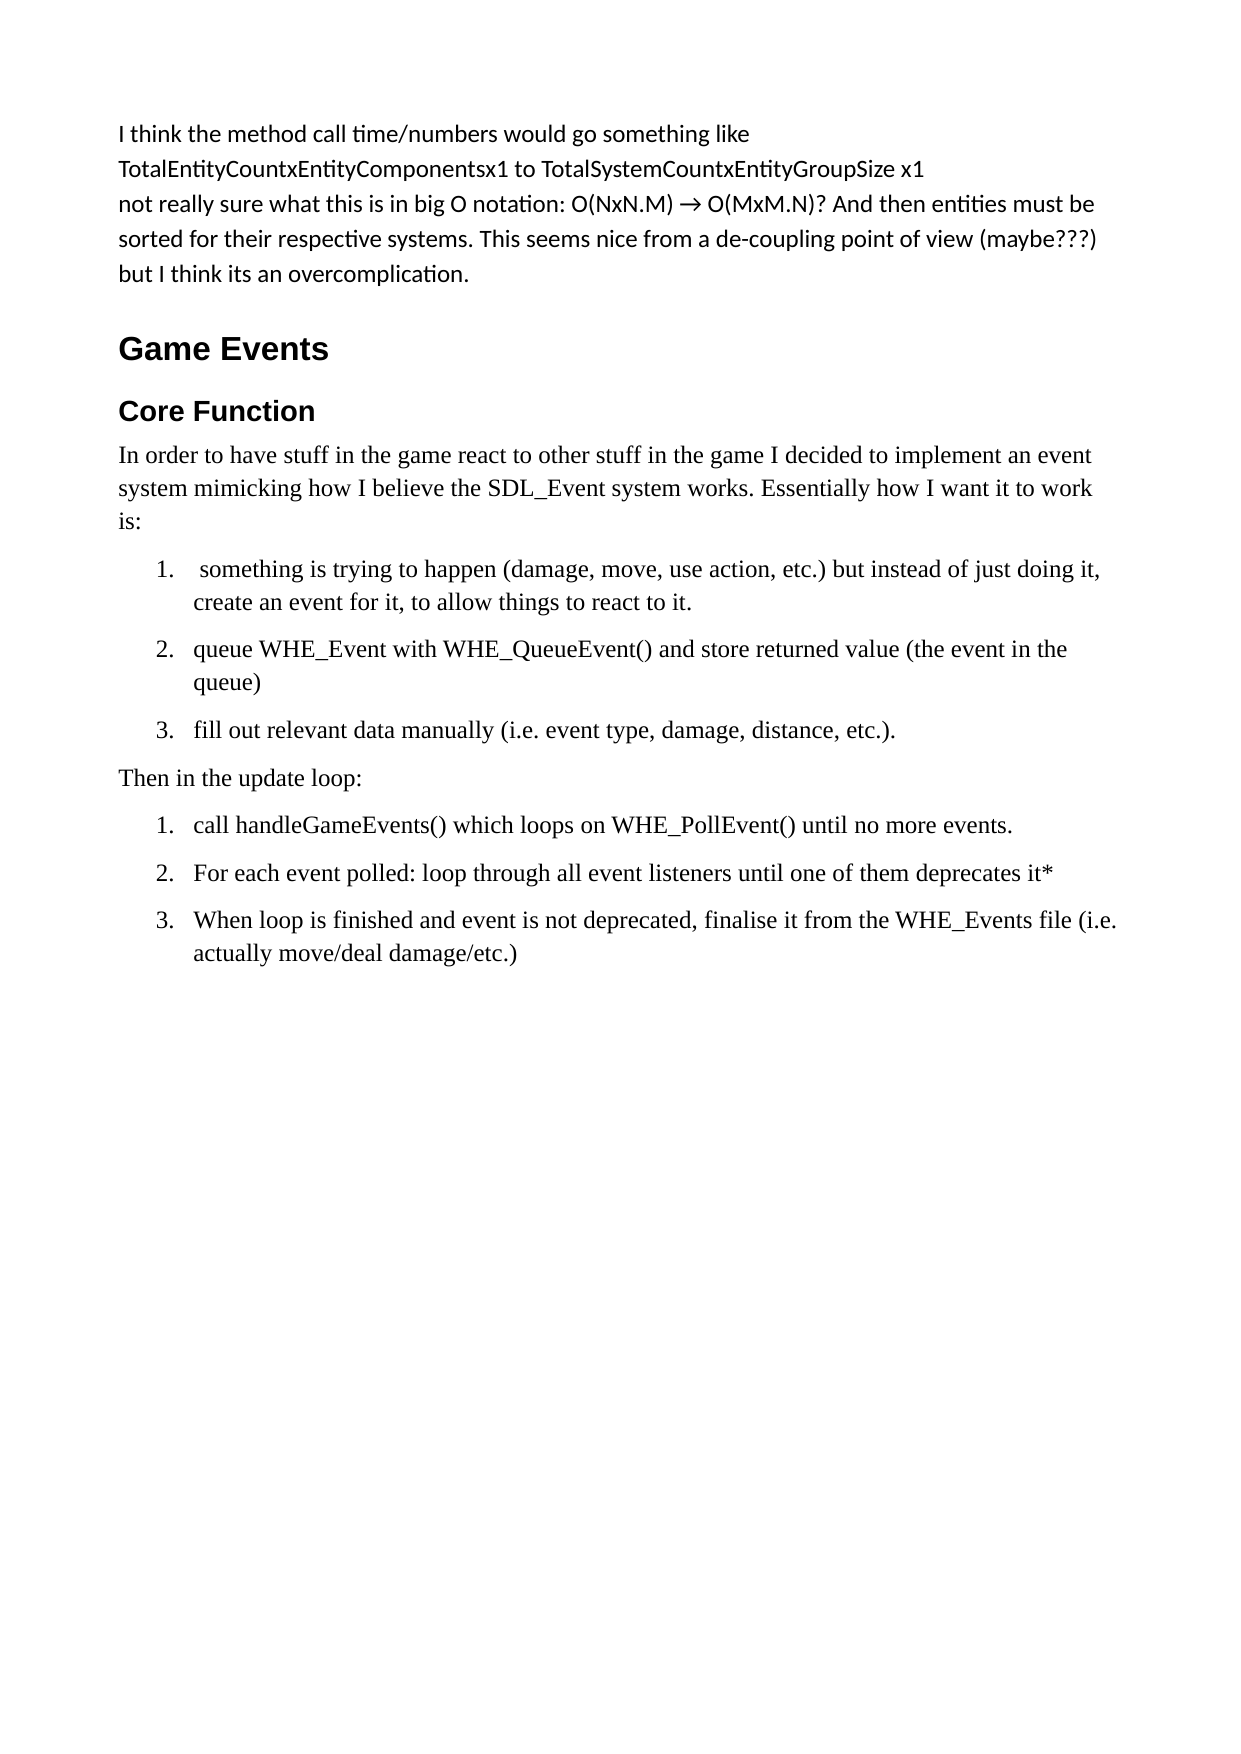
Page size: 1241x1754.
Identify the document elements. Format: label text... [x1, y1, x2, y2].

list For each event polled: loop through all event listeners until one of them deprecates it* [156, 858, 1122, 887]
list something is trying to happen (damage, move, use action, etc.) but instead of just doing it, create an event for it, to allow things to react to it. [156, 554, 1122, 616]
list fill out relevant data manually (i.e. event type, damage, distance, etc.). [156, 715, 1122, 744]
subtitle Game Events [118, 328, 1122, 367]
list call handleGameEvents() which loops on WHE_PollEvent() until no more events. [156, 810, 1122, 839]
text Then in the update loop: [118, 763, 1122, 791]
text In order to have stuff in the game react to other stuff in the game I decided to implement an event system mimicking how I believe the SDL_Event system works. Essentially how I want it to work is: [118, 440, 1122, 535]
subtitle Core Function [118, 394, 1122, 428]
list When loop is finished and event is not deprecated, finalise it from the WHE_Events file (i.e. actually move/deal damage/etc.) [156, 905, 1122, 967]
text I think the method call time/numbers would go something like TotalEntityCountxEntityComponentsx1 to TotalSystemCountxEntityGroupSize x1 not really sure what this is in big O notation: O(NxN.M) → O(MxM.N)? And then entities must be sorted for their respective systems. This seems nice from a de-coupling point of view (maybe???) but I think its an overcomplication. [118, 118, 1122, 289]
list queue WHE_Event with WHE_QueueEvent() and store returned value (the event in the queue) [156, 634, 1122, 696]
